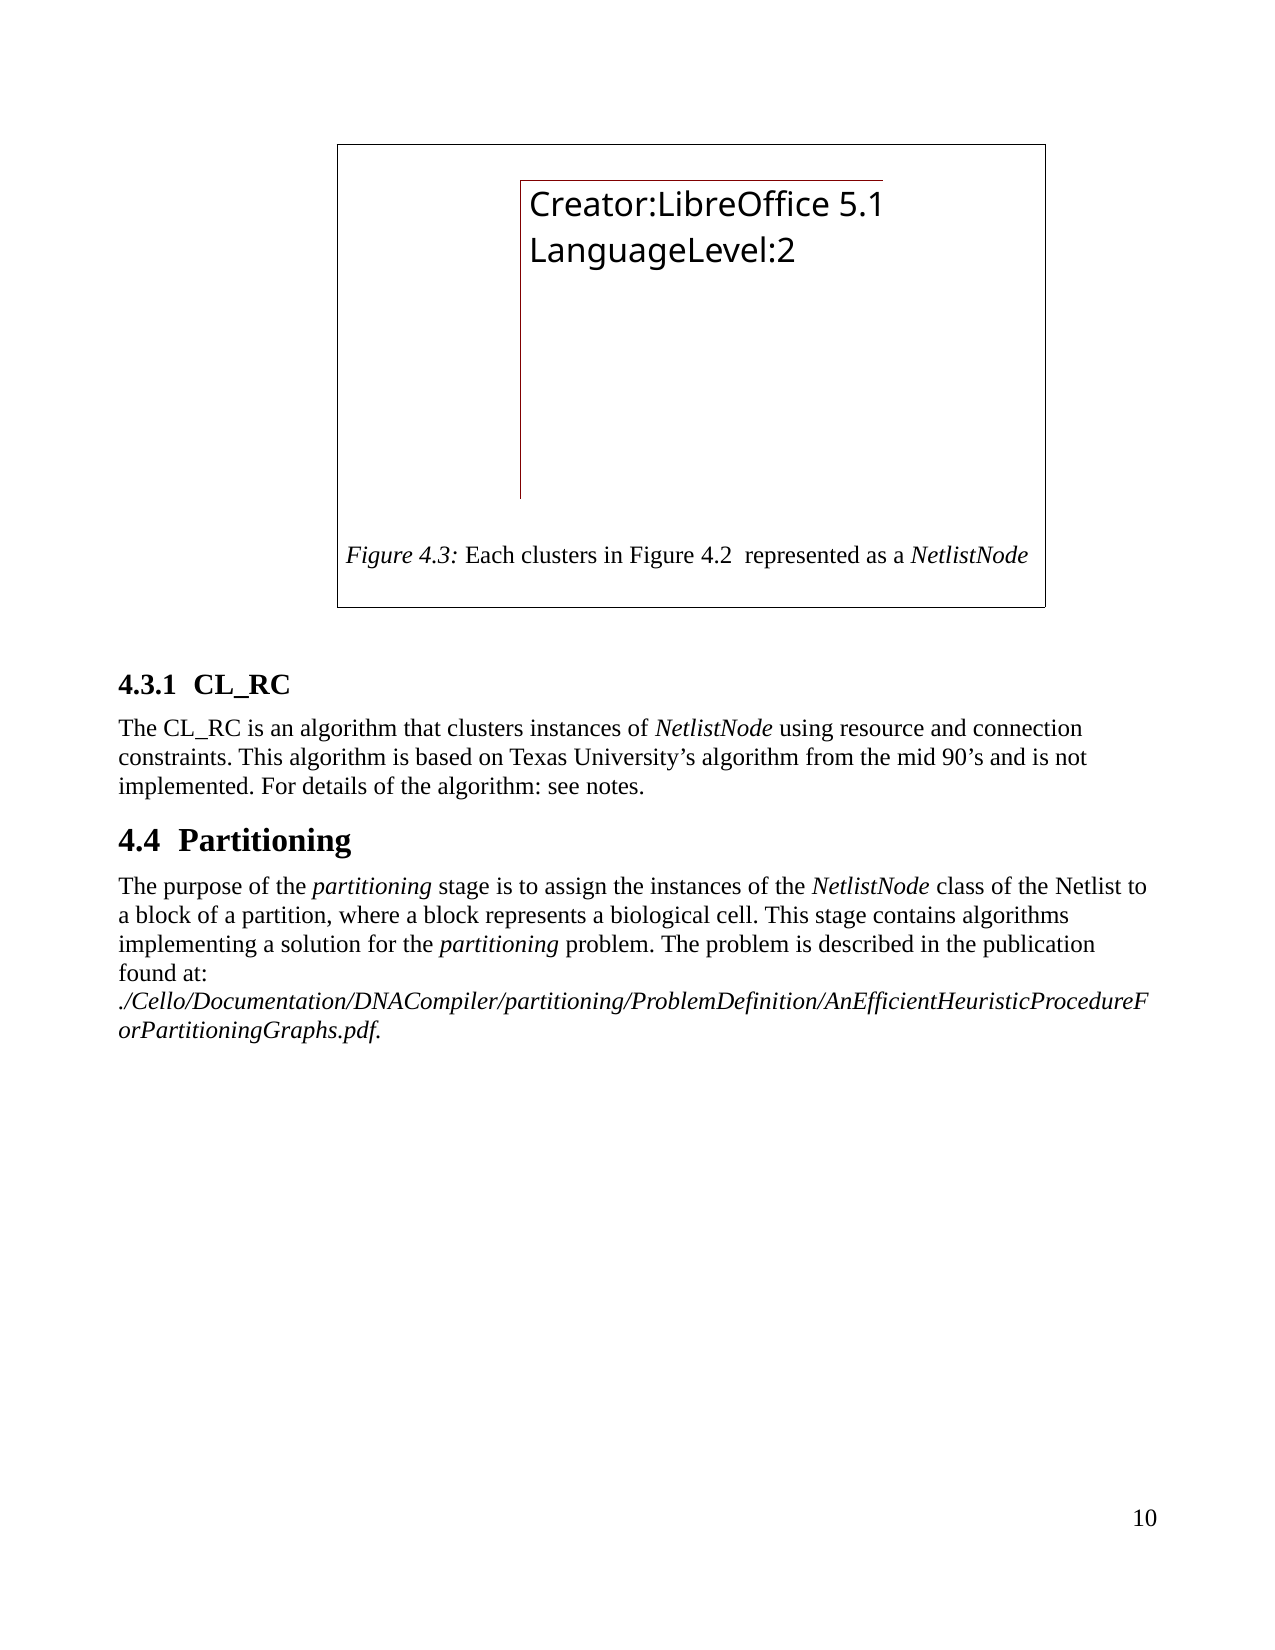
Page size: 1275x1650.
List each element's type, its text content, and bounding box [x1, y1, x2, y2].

subtitle CL_RC [118, 667, 1157, 701]
subtitle Partitioning [118, 820, 1157, 859]
text The purpose of the partitioning stage is to assign the instances of the NetlistNode class of the Netlist to a block of a partition, where a block represents a biological cell. This stage contains algorithms implementing a solution for the partitioning problem. The problem is described in the publication found at: ./Cello/Documentation/DNACompiler/partitioning/ProblemDefinition/AnEfficientHeuristicProcedureForPartitioningGraphs.pdf. [118, 871, 1157, 1044]
text The CL_RC is an algorithm that clusters instances of NetlistNode using resource and connection constraints. This algorithm is based on Texas University’s algorithm from the mid 90’s and is not implemented. For details of the algorithm: see notes. [118, 713, 1157, 799]
text Figure 4.3: Each clusters in Figure 4.2 represented as a NetlistNode [346, 540, 1036, 569]
